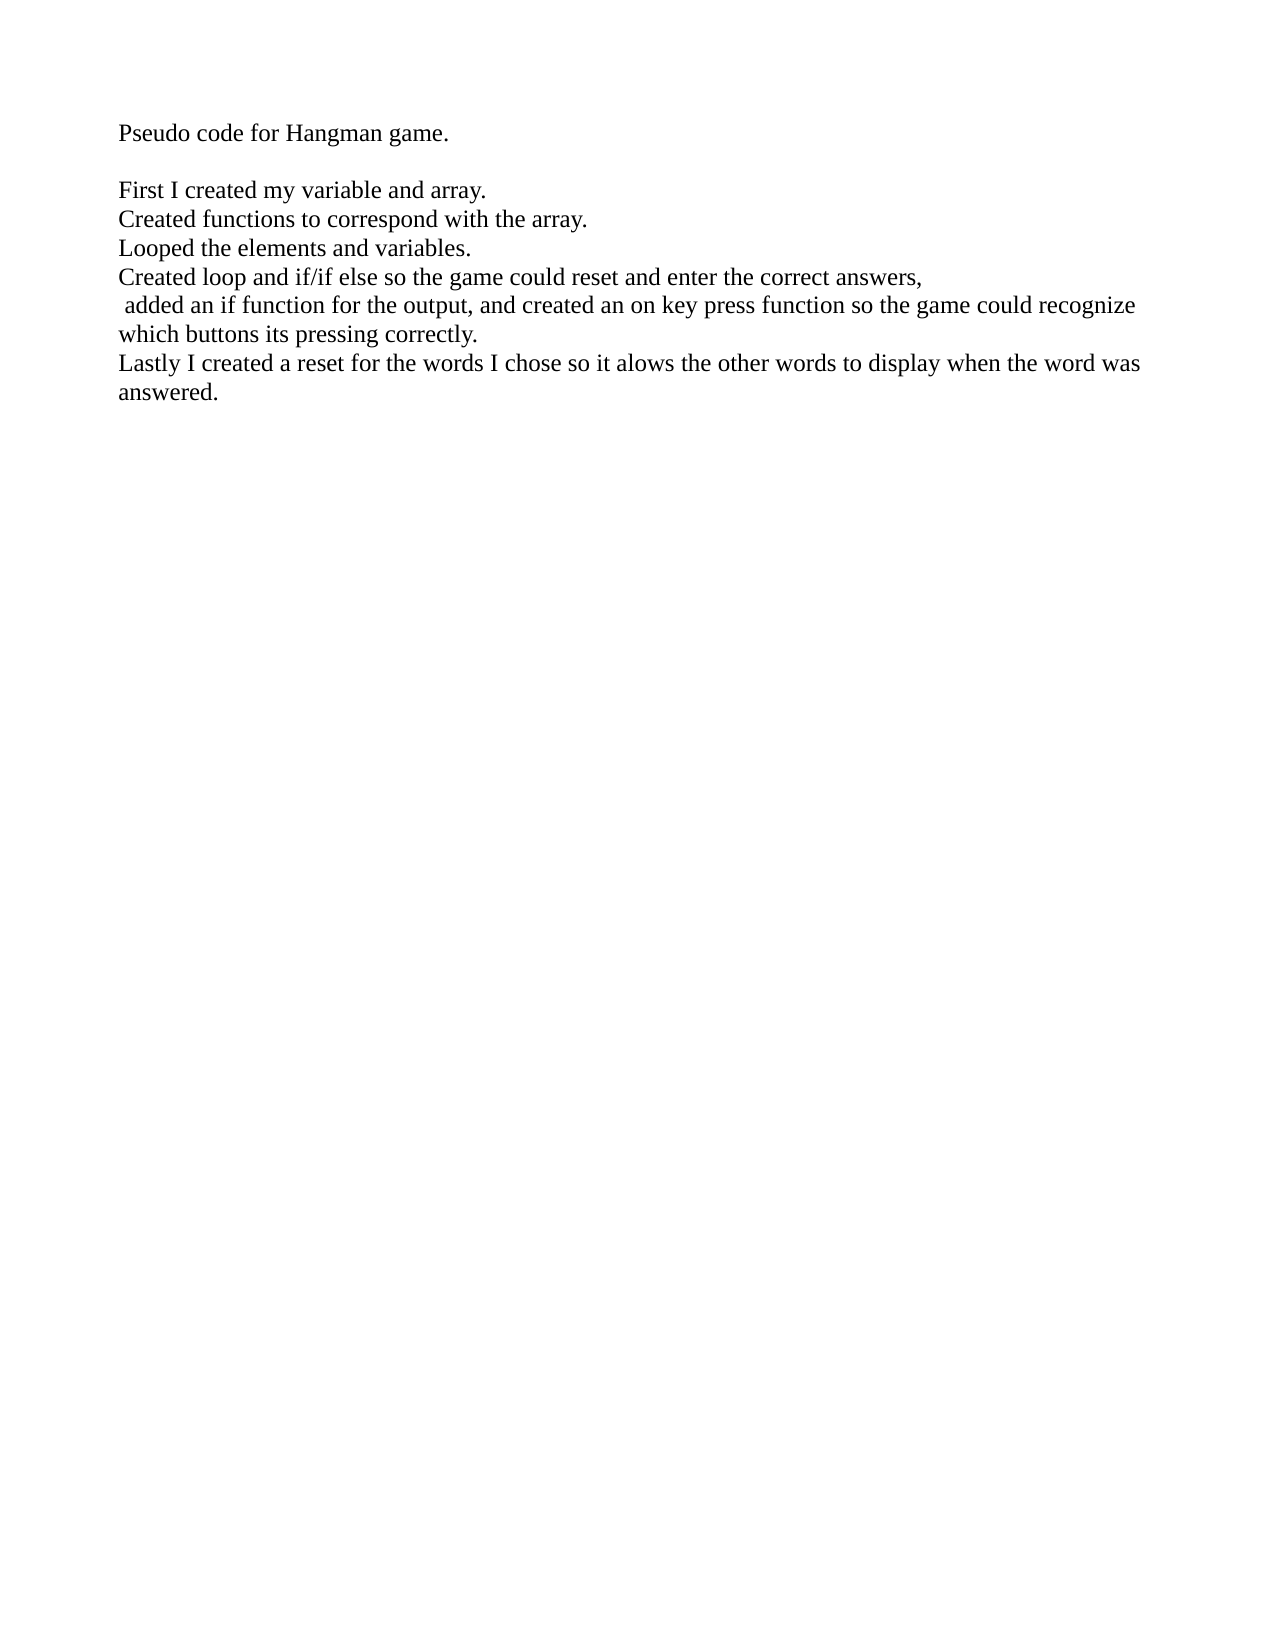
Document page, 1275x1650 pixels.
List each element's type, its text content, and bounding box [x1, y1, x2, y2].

text Pseudo code for Hangman game. [118, 118, 1157, 147]
text Created loop and if/if else so the game could reset and enter the correct answers, [118, 262, 1157, 291]
text Created functions to correspond with the array. [118, 204, 1157, 233]
text added an if function for the output, and created an on key press function so the game could recognize which buttons its pressing correctly. [118, 291, 1157, 348]
text Looped the elements and variables. [118, 233, 1157, 262]
text Lastly I created a reset for the words I chose so it alows the other words to display when the word was answered. [118, 348, 1157, 406]
text First I created my variable and array. [118, 176, 1157, 204]
